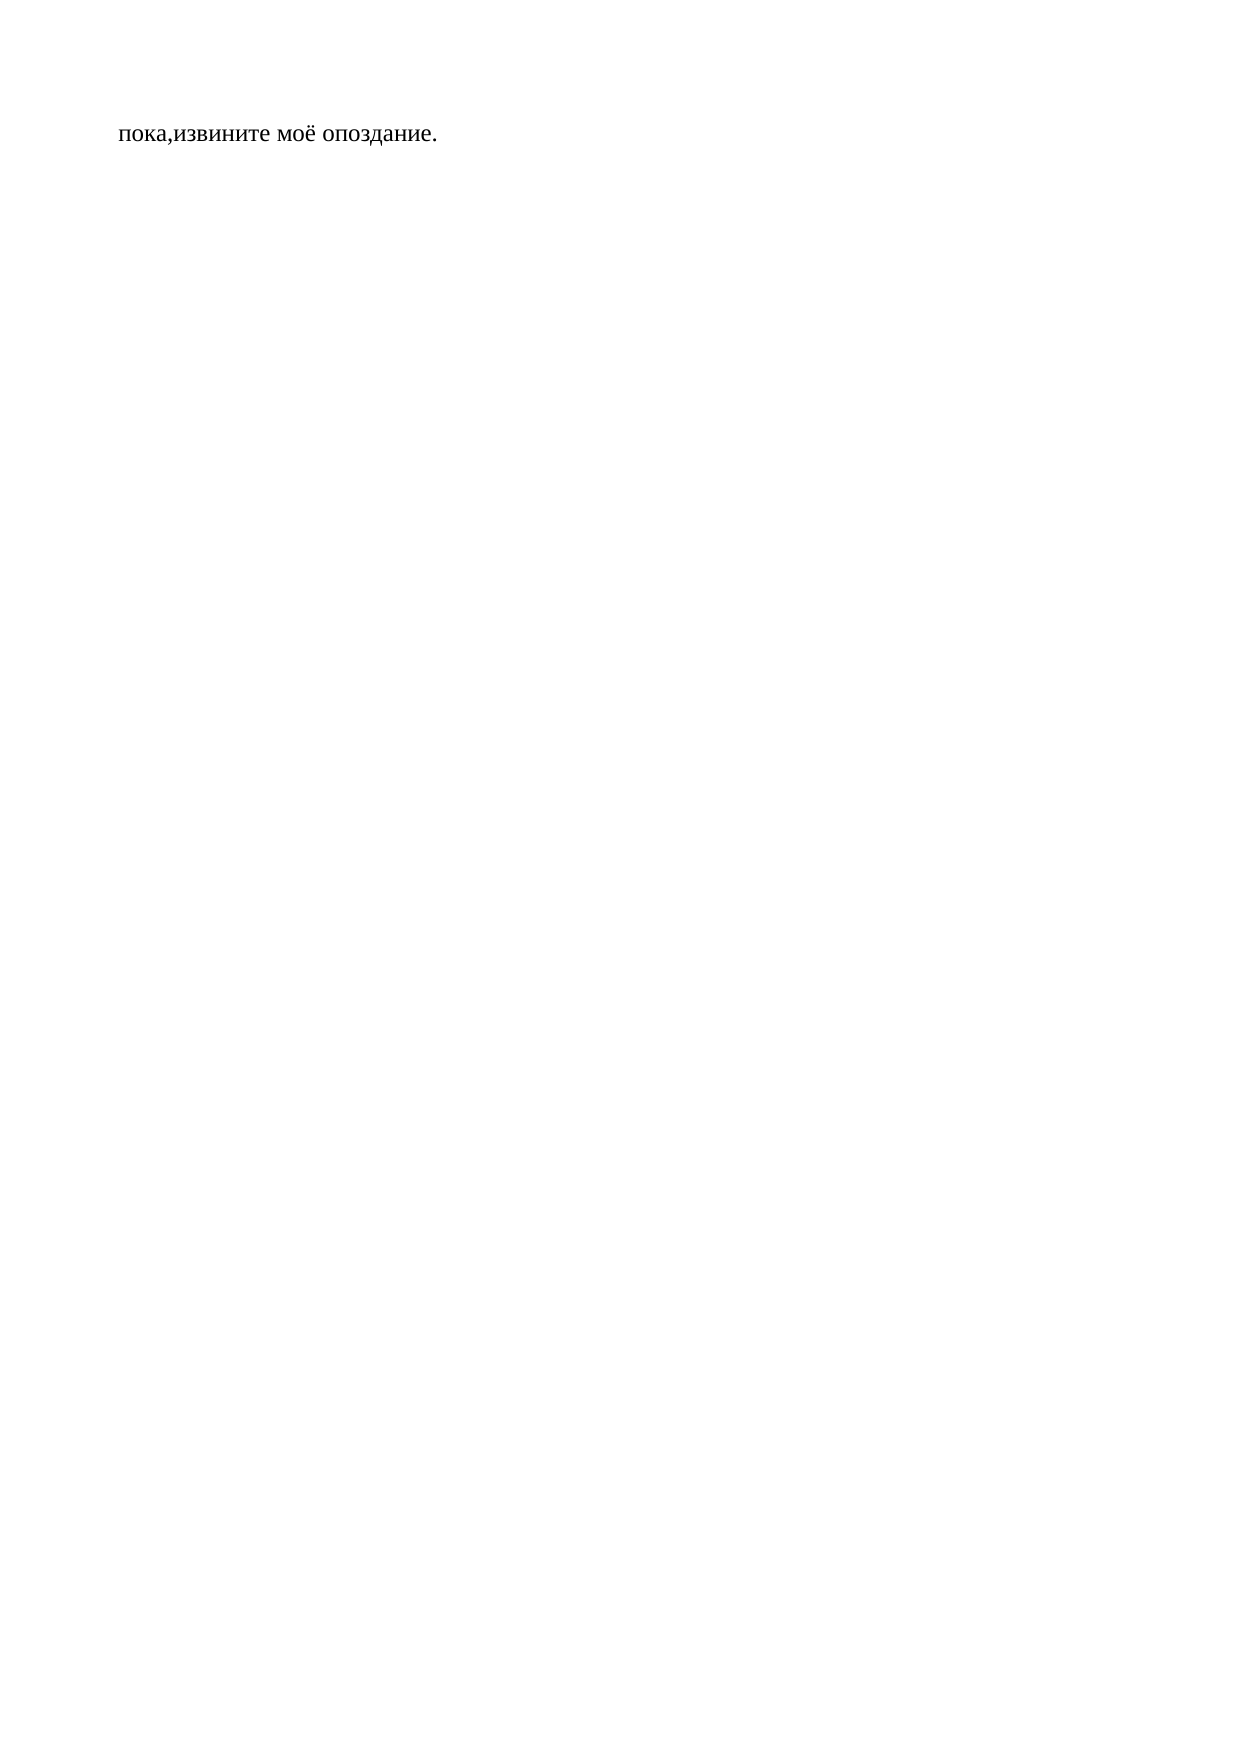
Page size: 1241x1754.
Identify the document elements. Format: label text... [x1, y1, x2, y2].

text пока,извините моё опоздание. [118, 118, 1122, 147]
